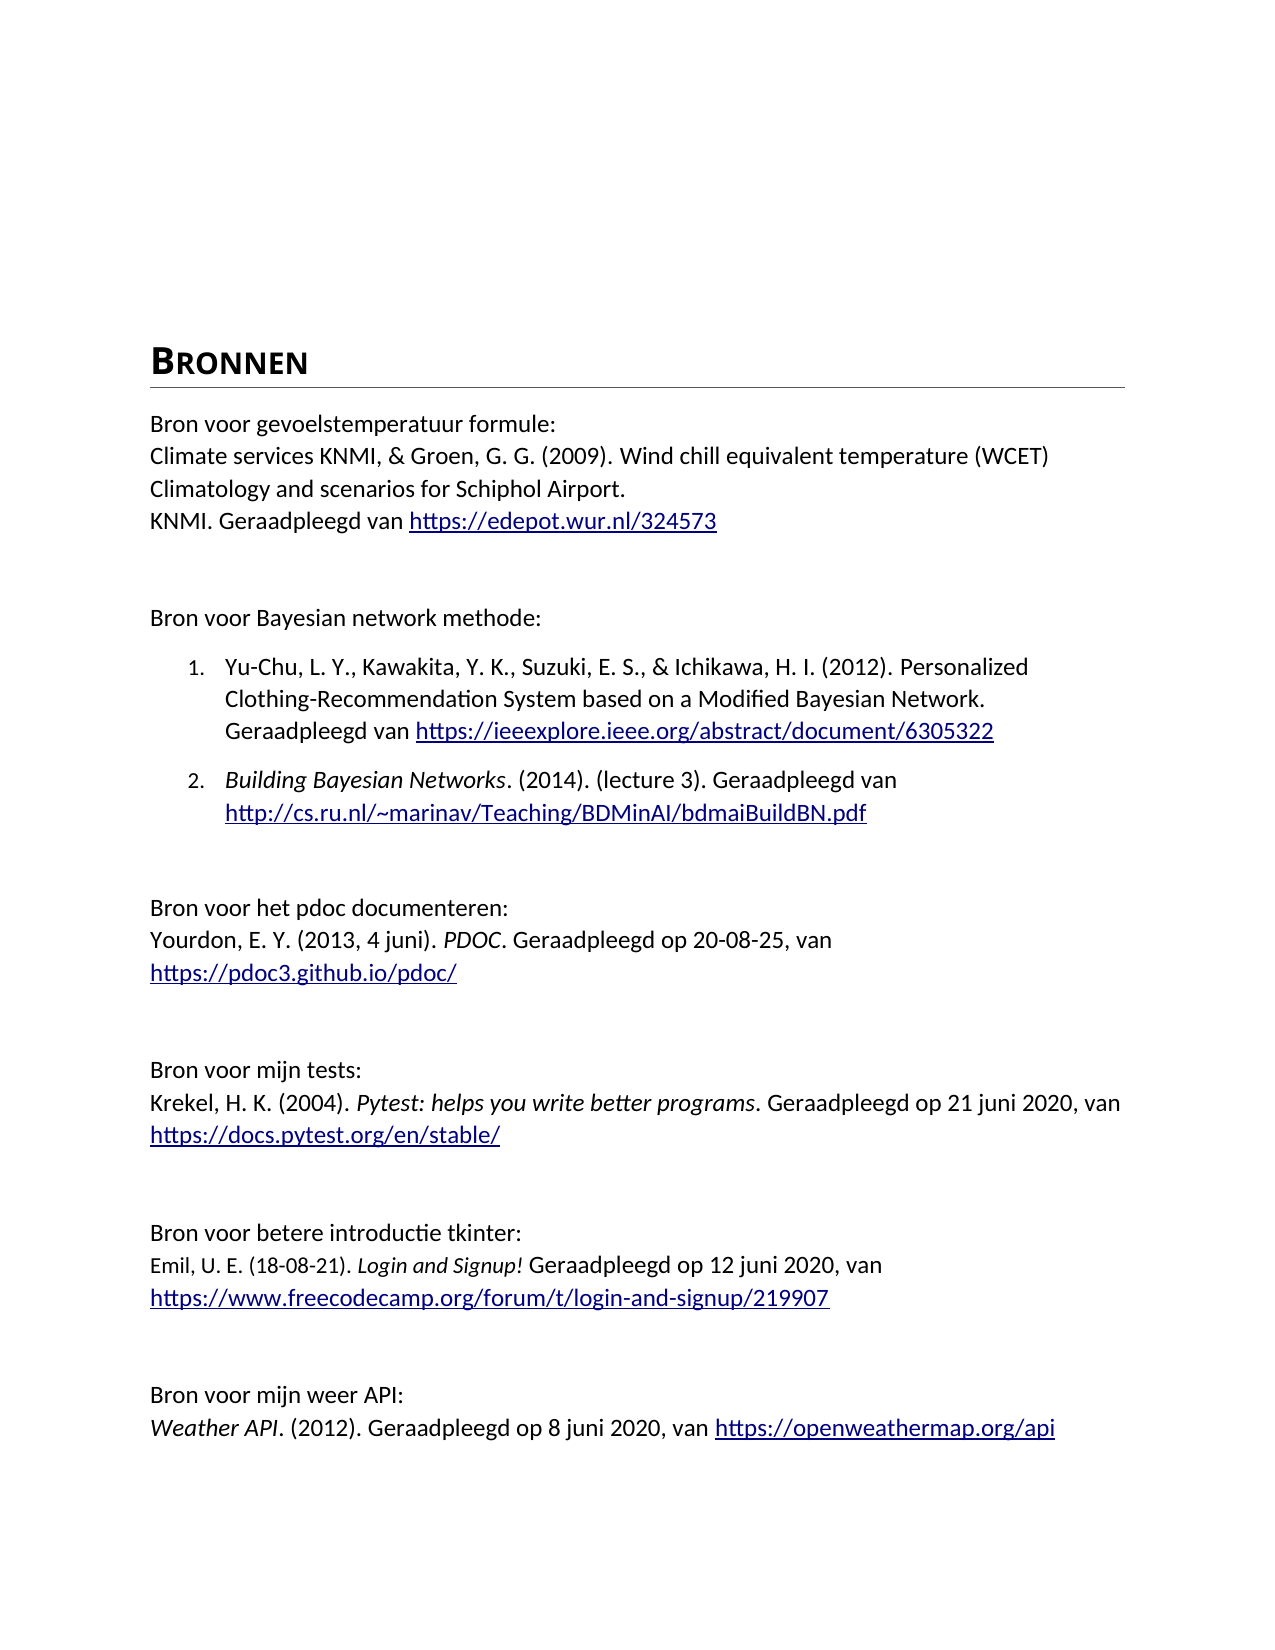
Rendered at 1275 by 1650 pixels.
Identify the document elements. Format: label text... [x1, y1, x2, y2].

text Bron voor mijn tests: Krekel, H. K. (2004). Pytest: helps you write better programs. Geraadpleegd op 21 juni 2020, van https://docs.pytest.org/en/stable/ [150, 1054, 1125, 1150]
text Bron voor gevoelstemperatuur formule: Climate services KNMI, & Groen, G. G. (2009). Wind chill equivalent temperature (WCET) Climatology and scenarios for Schiphol Airport. KNMI. Geraadpleegd van https://edepot.wur.nl/324573 Bron voor Bayesian network methode: [150, 408, 1125, 632]
text Bron voor betere introductie tkinter: Emil, U. E. (18-08-21). Login and Signup! Geraadpleegd op 12 juni 2020, van https://www.freecodecamp.org/forum/t/login-and-signup/219907 [150, 1217, 1125, 1312]
list Building Bayesian Networks. (2014). (lecture 3). Geraadpleegd van http://cs.ru.nl/~marinav/Teaching/BDMinAI/bdmaiBuildBN.pdf [187, 764, 1125, 827]
subtitle Bronnen [150, 334, 1125, 387]
text Bron voor mijn weer API: Weather API. (2012). Geraadpleegd op 8 juni 2020, van https://openweathermap.org/api [150, 1379, 1125, 1442]
list Yu-Chu, L. Y., Kawakita, Y. K., Suzuki, E. S., & Ichikawa, H. I. (2012). Personalized Clothing-Recommendation System based on a Modified Bayesian Network. Geraadpleegd van https://ieeexplore.ieee.org/abstract/document/6305322 [187, 651, 1125, 746]
text Bron voor het pdoc documenteren: Yourdon, E. Y. (2013, 4 juni). PDOC. Geraadpleegd op 20-08-25, van https://pdoc3.github.io/pdoc/ [150, 892, 1125, 987]
